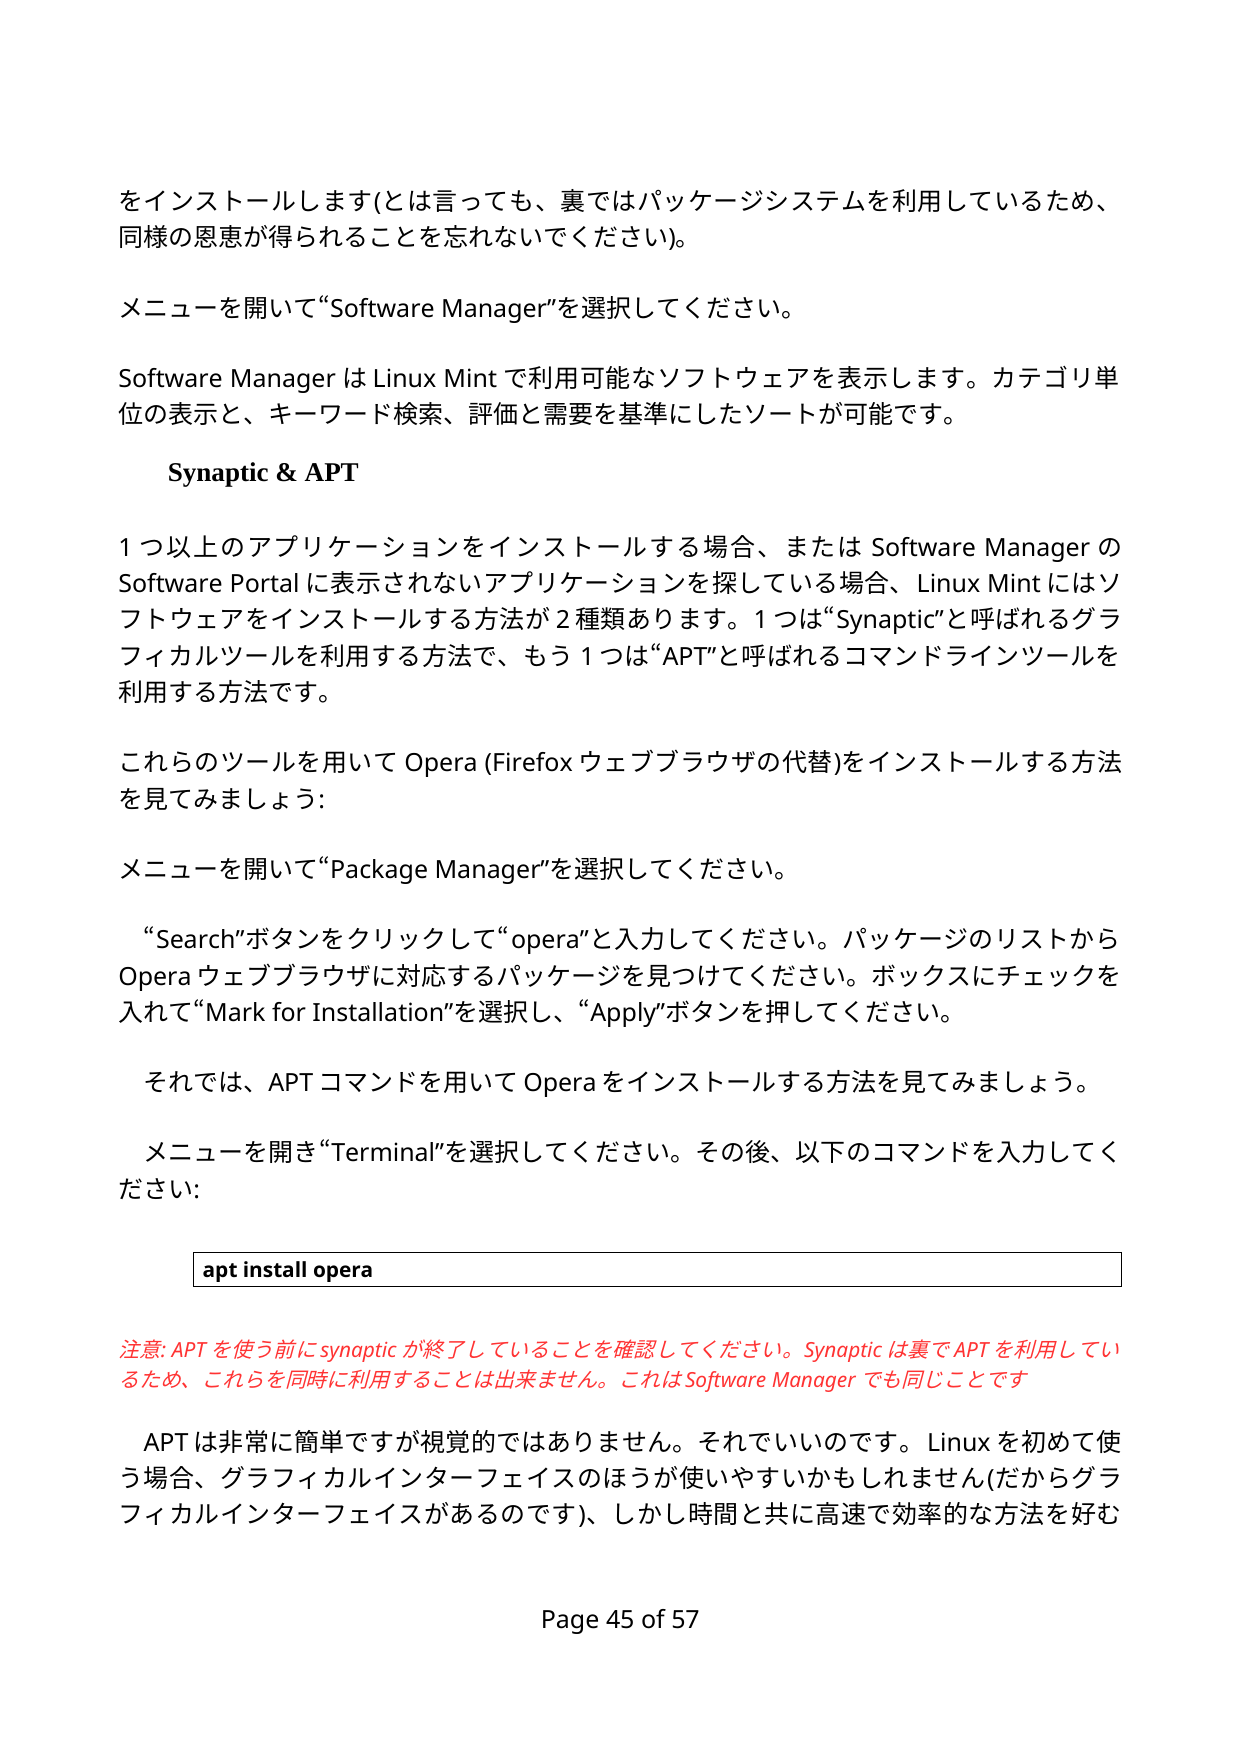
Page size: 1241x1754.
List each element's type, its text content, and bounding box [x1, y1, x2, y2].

text メニューを開いて“Software Manager”を選択してください。 [118, 288, 1122, 324]
text “Search”ボタンをクリックして“opera”と入力してください。パッケージのリストからOperaウェブブラウザに対応するパッケージを見つけてください。ボックスにチェックを入れて“Mark for Installation”を選択し、“Apply”ボタンを押してください。 [118, 920, 1122, 1028]
text apt install opera [194, 1253, 1121, 1286]
text それでは、APTコマンドを用いてOperaをインストールする方法を見てみましょう。 [118, 1062, 1122, 1099]
text 1つ以上のアプリケーションをインストールする場合、またはSoftware ManagerのSoftware Portalに表示されないアプリケーションを探している場合、Linux Mintにはソフトウェアをインストールする方法が2種類あります。1つは“Synaptic”と呼ばれるグラフィカルツールを利用する方法で、もう1つは“APT”と呼ばれるコマンドラインツールを利用する方法です。 [118, 527, 1122, 709]
text 注意: APTを使う前にsynapticが終了していることを確認してください。Synapticは裏でAPTを利用しているため、これらを同時に利用することは出来ません。これはSoftware Managerでも同じことです [118, 1333, 1122, 1394]
text Software ManagerはLinux Mintで利用可能なソフトウェアを表示します。カテゴリ単位の表示と、キーワード検索、評価と需要を基準にしたソートが可能です。 [118, 358, 1122, 431]
text メニューを開いて“Package Manager”を選択してください。 [118, 849, 1122, 886]
text メニューを開き“Terminal”を選択してください。その後、以下のコマンドを入力してください: [118, 1133, 1122, 1205]
text APTは非常に簡単ですが視覚的ではありません。それでいいのです。Linuxを初めて使う場合、グラフィカルインターフェイスのほうが使いやすいかもしれません(だからグラフィカルインターフェイスがあるのです)、しかし時間と共に高速で効率的な方法を好むようになるでしょう。ご覧の通り、Operaをインストールする最速の方法は“apt install opera”と入力する方法です。これはグラフィカルインターフェイスを使うよりも簡単です。 [118, 1422, 1122, 1531]
text これらのツールを用いてOpera (Firefoxウェブブラウザの代替)をインストールする方法を見てみましょう: [118, 743, 1122, 815]
text をインストールします(とは言っても、裏ではパッケージシステムを利用しているため、同様の恩恵が得られることを忘れないでください)。 [118, 182, 1122, 254]
